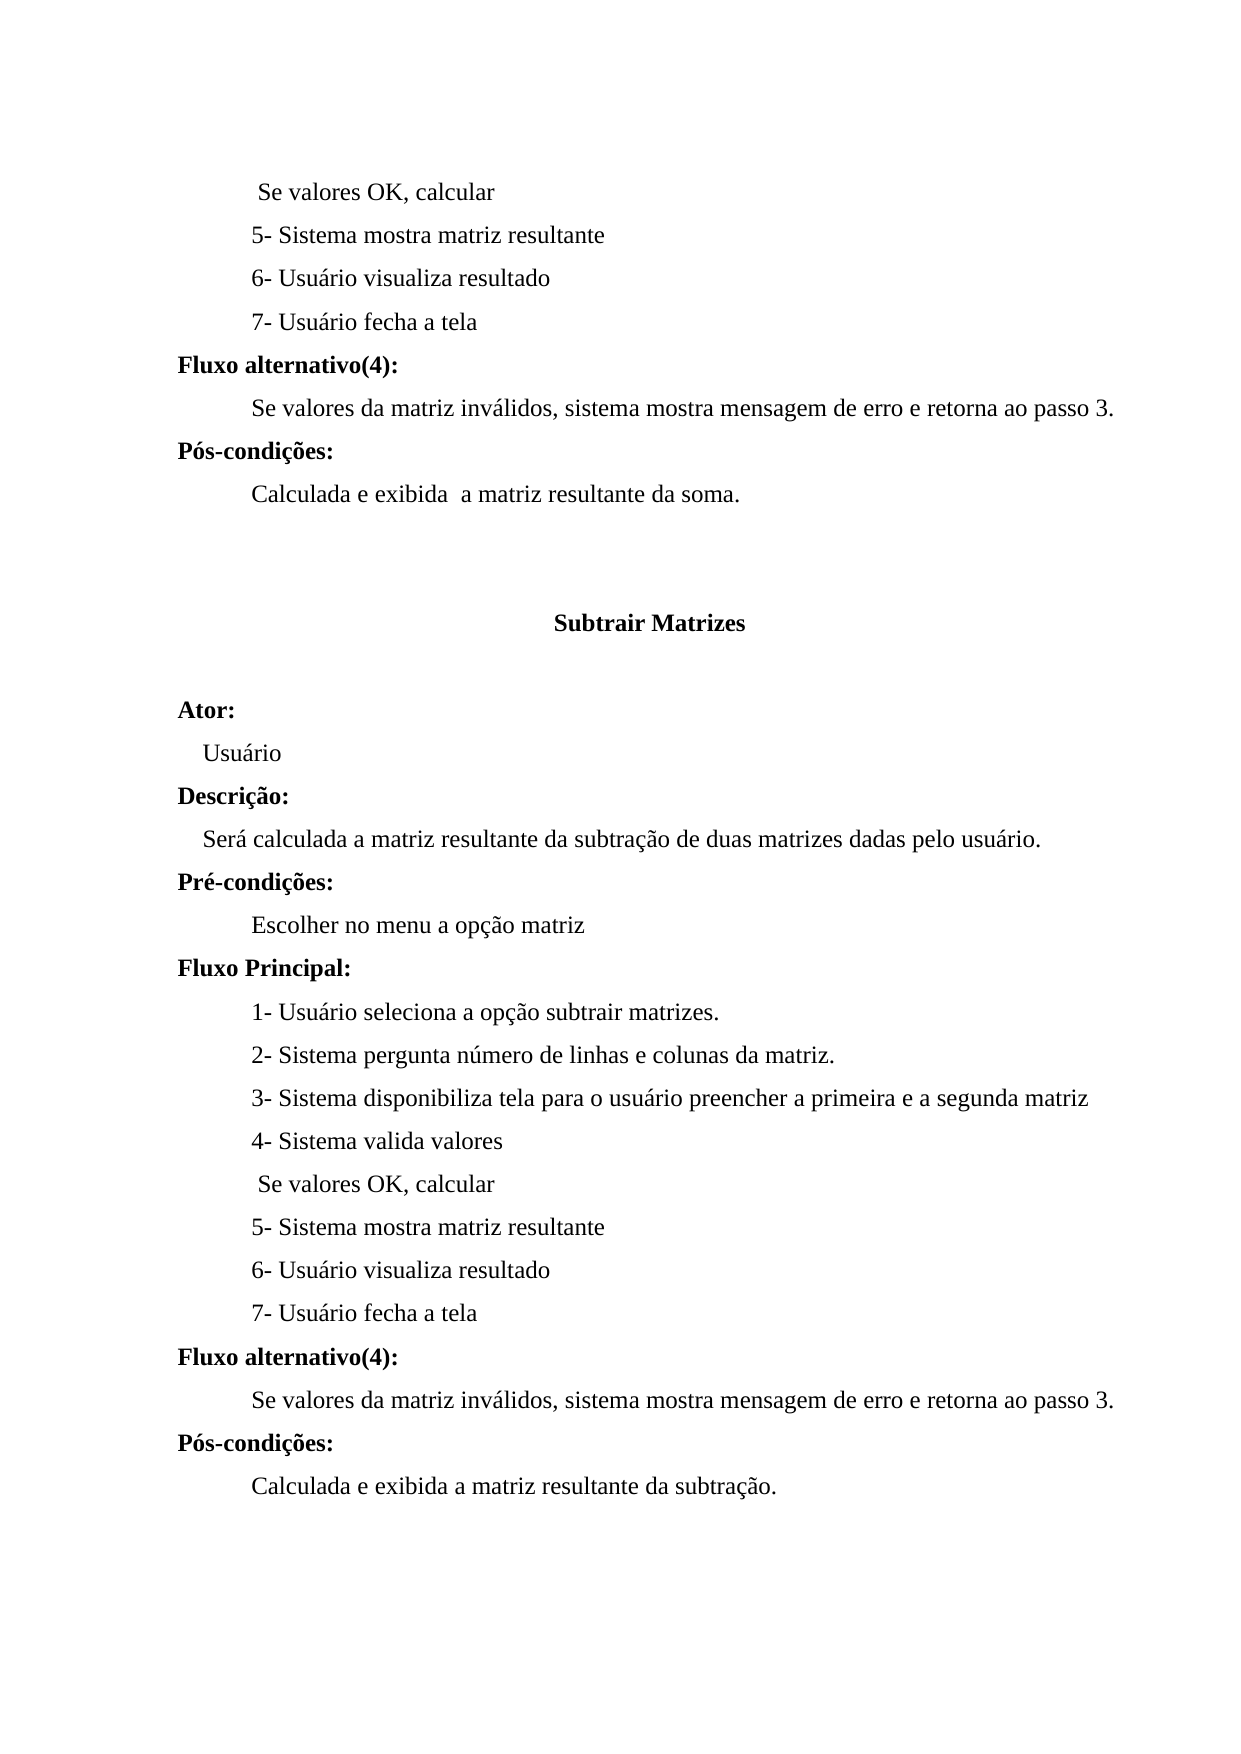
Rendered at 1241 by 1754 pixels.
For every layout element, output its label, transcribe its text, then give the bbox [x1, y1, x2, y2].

text 5- Sistema mostra matriz resultante [177, 1212, 1122, 1241]
text Fluxo alternativo(4): [177, 1342, 1122, 1370]
text 7- Usuário fecha a tela [177, 307, 1122, 335]
text Pós-condições: [177, 436, 1122, 465]
text Ator: [177, 695, 1122, 723]
text 7- Usuário fecha a tela [177, 1298, 1122, 1327]
text Calculada e exibida a matriz resultante da soma. [177, 479, 1122, 508]
text Descrição: [177, 781, 1122, 810]
text Calculada e exibida a matriz resultante da subtração. [177, 1471, 1122, 1500]
text Subtrair Matrizes [177, 608, 1122, 637]
text 5- Sistema mostra matriz resultante [177, 220, 1122, 249]
text Usuário [177, 738, 1122, 767]
text Será calculada a matriz resultante da subtração de duas matrizes dadas pelo usuário. [177, 824, 1122, 853]
text Se valores OK, calcular [177, 177, 1122, 206]
text 4- Sistema valida valores [177, 1126, 1122, 1155]
text Pós-condições: [177, 1428, 1122, 1457]
text Se valores da matriz inválidos, sistema mostra mensagem de erro e retorna ao passo 3. [177, 393, 1122, 422]
text 3- Sistema disponibiliza tela para o usuário preencher a primeira e a segunda matriz [177, 1083, 1122, 1112]
text 2- Sistema pergunta número de linhas e colunas da matriz. [177, 1040, 1122, 1068]
text 1- Usuário seleciona a opção subtrair matrizes. [177, 997, 1122, 1025]
text Pré-condições: [177, 867, 1122, 896]
text Fluxo Principal: [177, 953, 1122, 982]
text 6- Usuário visualiza resultado [177, 1255, 1122, 1284]
text 6- Usuário visualiza resultado [177, 263, 1122, 292]
text Se valores da matriz inválidos, sistema mostra mensagem de erro e retorna ao passo 3. [177, 1385, 1122, 1413]
text Fluxo alternativo(4): [177, 350, 1122, 378]
text Escolher no menu a opção matriz [177, 910, 1122, 939]
text Se valores OK, calcular [177, 1169, 1122, 1198]
